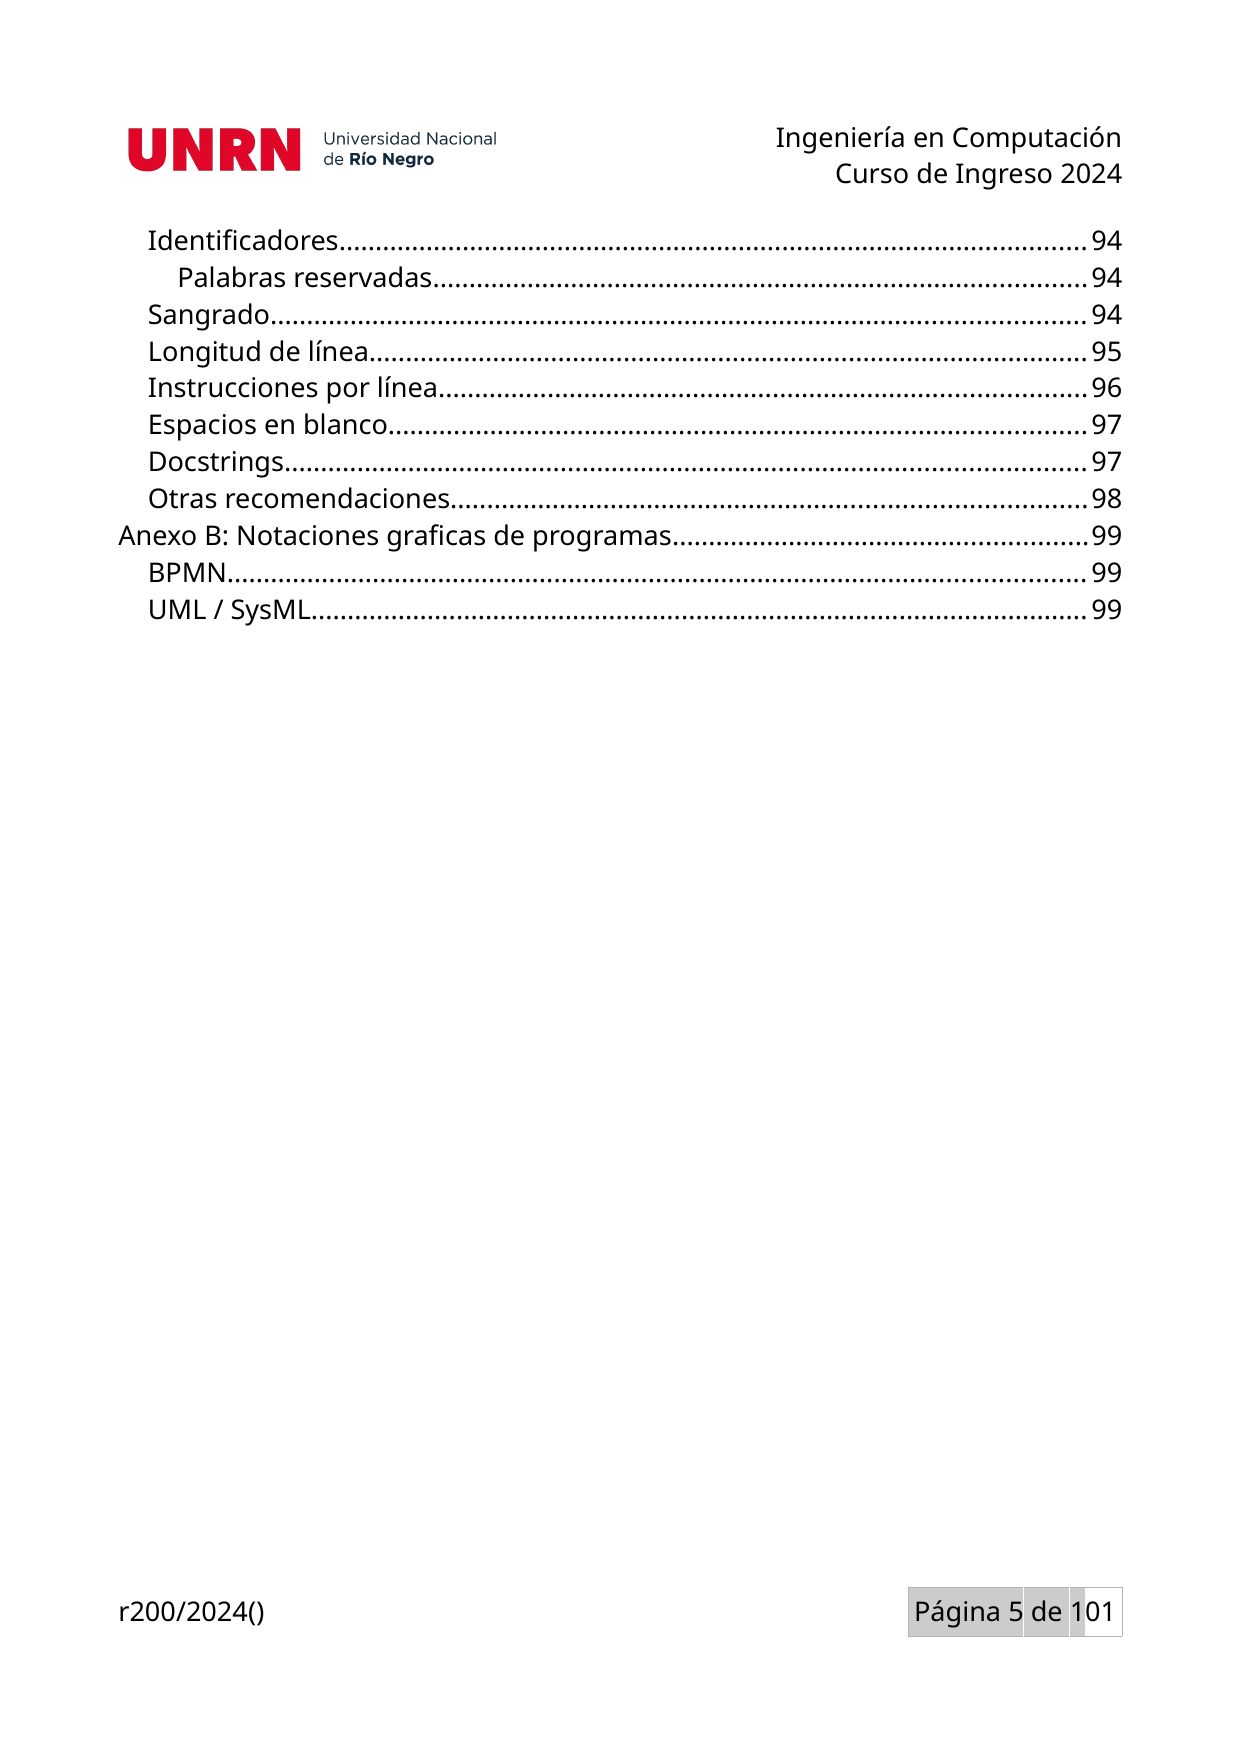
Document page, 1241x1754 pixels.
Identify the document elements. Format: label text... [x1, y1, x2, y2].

text BPMN 99 [148, 553, 1122, 590]
text Instrucciones por línea 96 [148, 369, 1122, 406]
text Anexo B: Notaciones graficas de programas 99 [118, 516, 1122, 553]
text Sangrado 94 [148, 295, 1122, 332]
text Docstrings 97 [148, 443, 1122, 479]
picture [118, 118, 505, 180]
text Longitud de línea 95 [148, 332, 1122, 369]
text Identificadores 94 [148, 221, 1122, 258]
text UML / SysML 99 [148, 590, 1122, 627]
text Espacios en blanco 97 [148, 406, 1122, 443]
text Palabras reservadas 94 [177, 258, 1122, 295]
text Otras recomendaciones 98 [148, 479, 1122, 516]
